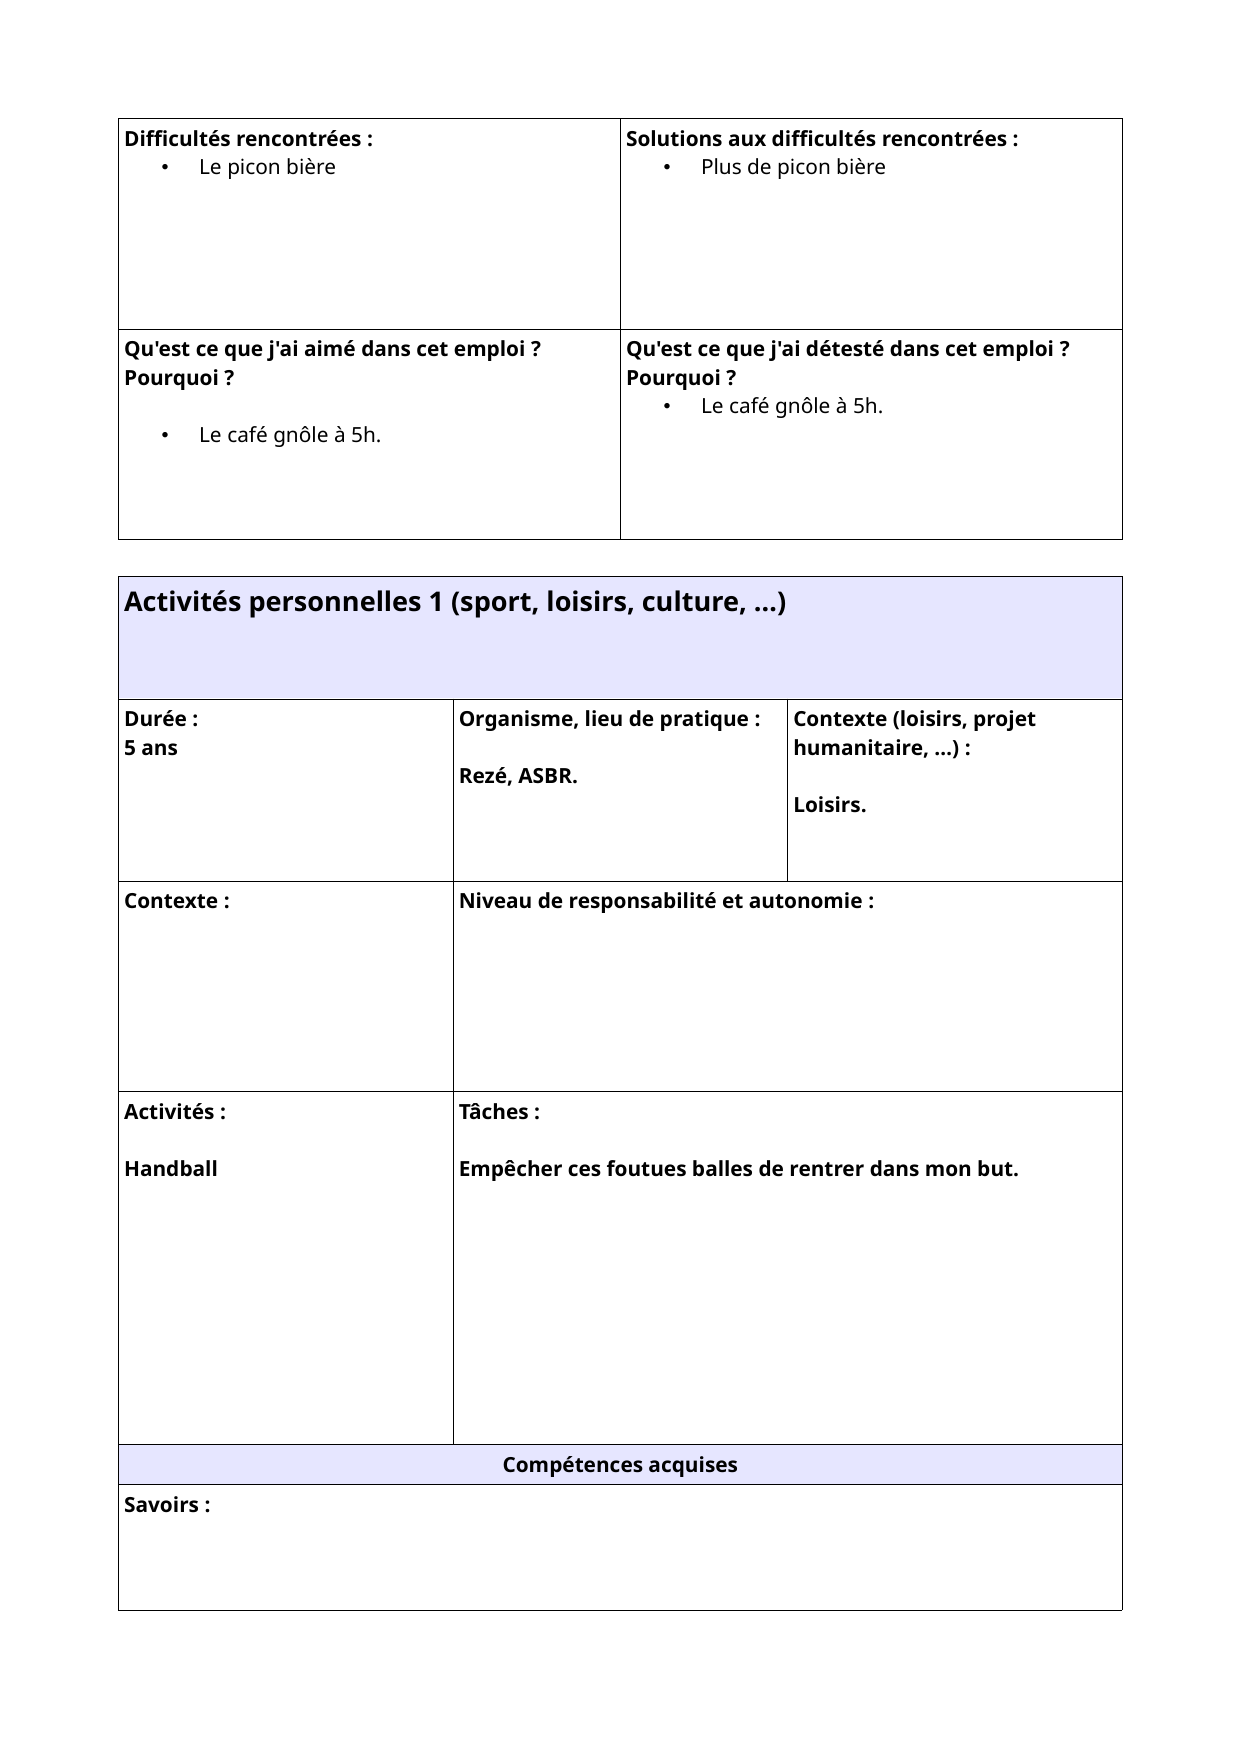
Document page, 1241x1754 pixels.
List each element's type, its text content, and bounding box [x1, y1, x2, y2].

table_cell Qu'est ce que j'ai aimé dans cet emploi ? Pourquoi ? Le café gnôle à 5h. [119, 330, 620, 539]
table_cell Niveau de responsabilité et autonomie : [454, 882, 1122, 1091]
table_header Activités personnelles 1 (sport, loisirs, culture, …) [119, 577, 1122, 698]
table_cell Durée : 5 ans [119, 700, 453, 881]
table_cell Qu'est ce que j'ai détesté dans cet emploi ? Pourquoi ? Le café gnôle à 5h. [621, 330, 1122, 539]
table_cell Contexte (loisirs, projet humanitaire, …) : Loisirs. [788, 700, 1122, 881]
table_cell Tâches : Empêcher ces foutues balles de rentrer dans mon but. [454, 1092, 1122, 1444]
table_cell Organisme, lieu de pratique : Rezé, ASBR. [454, 700, 787, 881]
table_cell Activités : Handball [119, 1092, 453, 1444]
table_cell Contexte : [119, 882, 453, 1091]
table_cell Savoirs : [119, 1485, 1122, 1609]
table_cell Compétences acquises [119, 1445, 1122, 1484]
table_cell Difficultés rencontrées : Le picon bière [119, 119, 620, 329]
table_cell Solutions aux difficultés rencontrées : Plus de picon bière [621, 119, 1122, 329]
